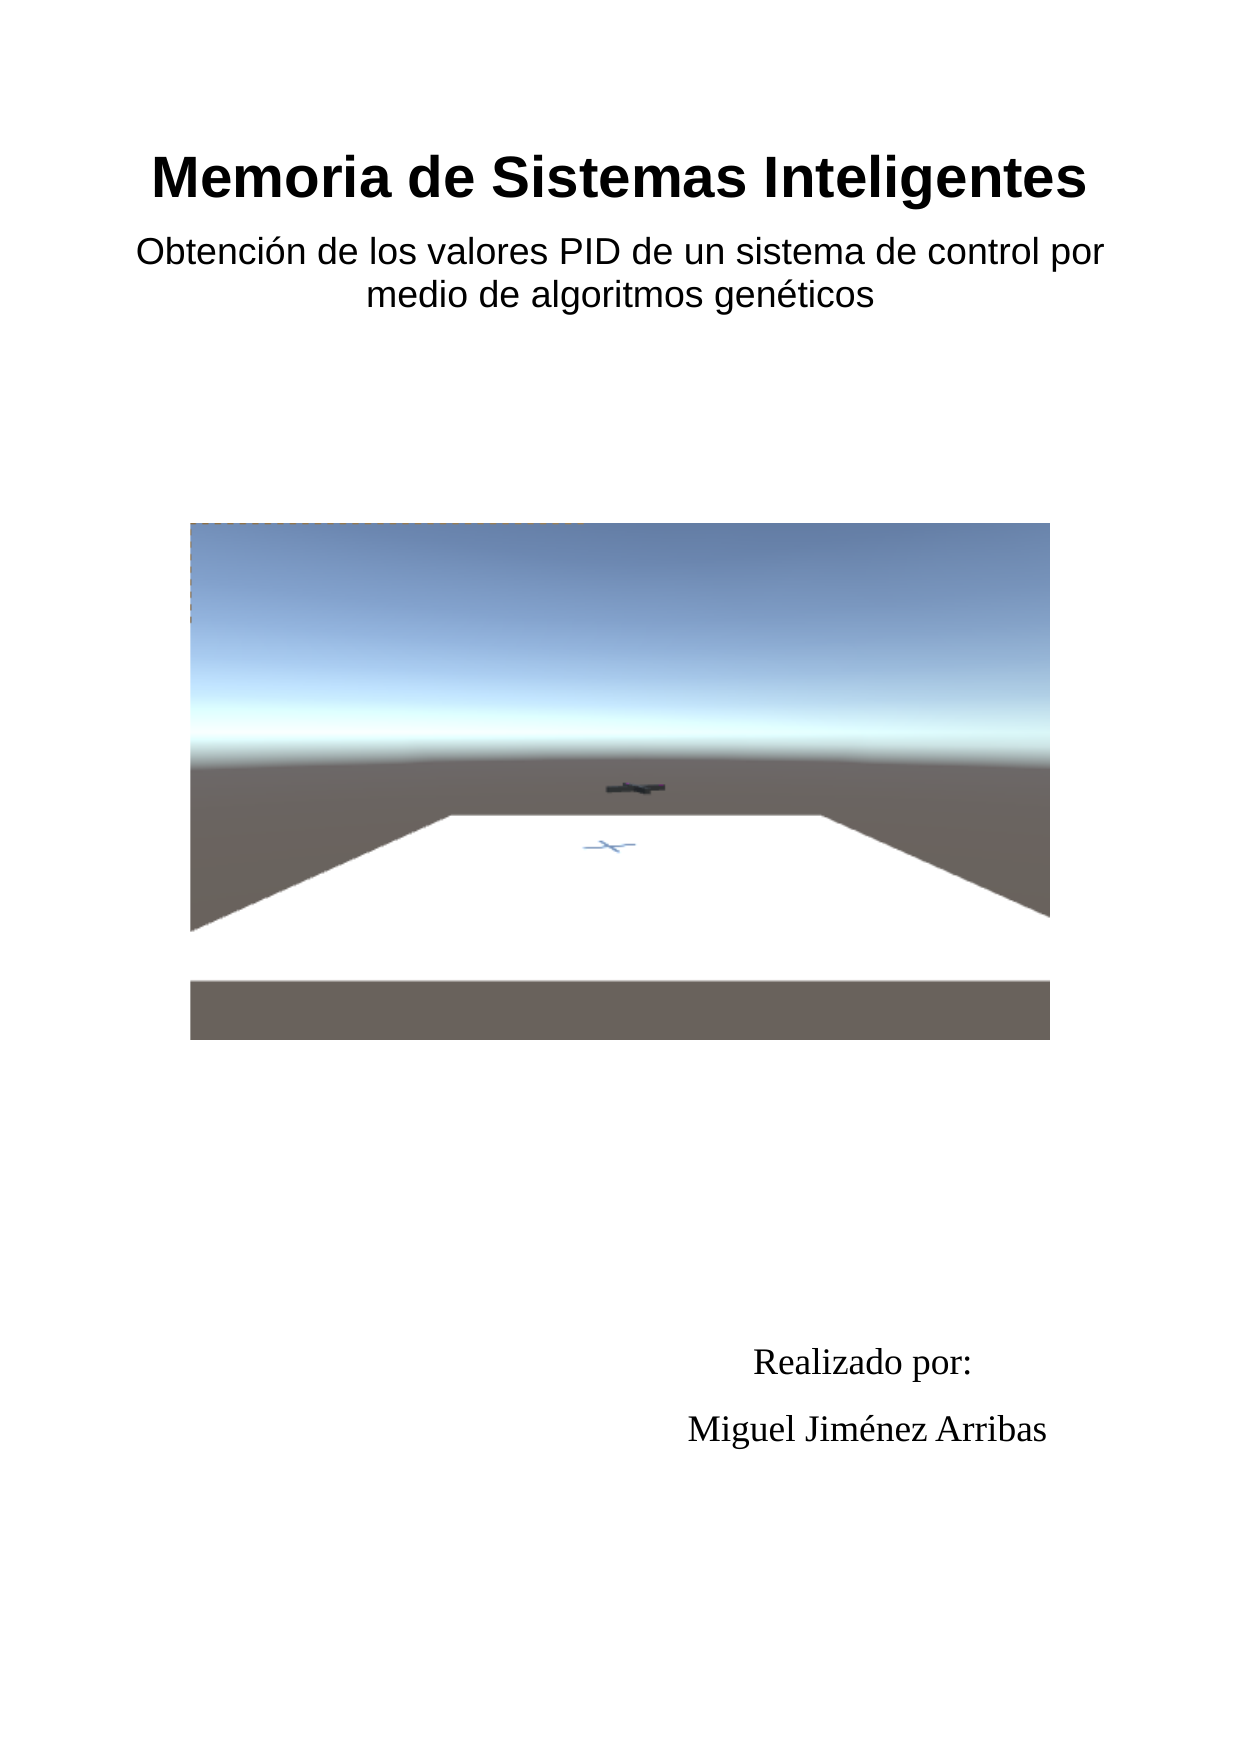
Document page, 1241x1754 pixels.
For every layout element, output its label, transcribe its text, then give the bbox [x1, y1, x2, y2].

title Memoria de Sistemas Inteligentes [118, 143, 1122, 210]
picture [190, 523, 1050, 1040]
text Miguel Jiménez Arribas [118, 1406, 1122, 1449]
subtitle Obtención de los valores PID de un sistema de control por medio de algoritmos genéticos [118, 229, 1122, 315]
text Realizado por: [118, 1340, 1122, 1383]
